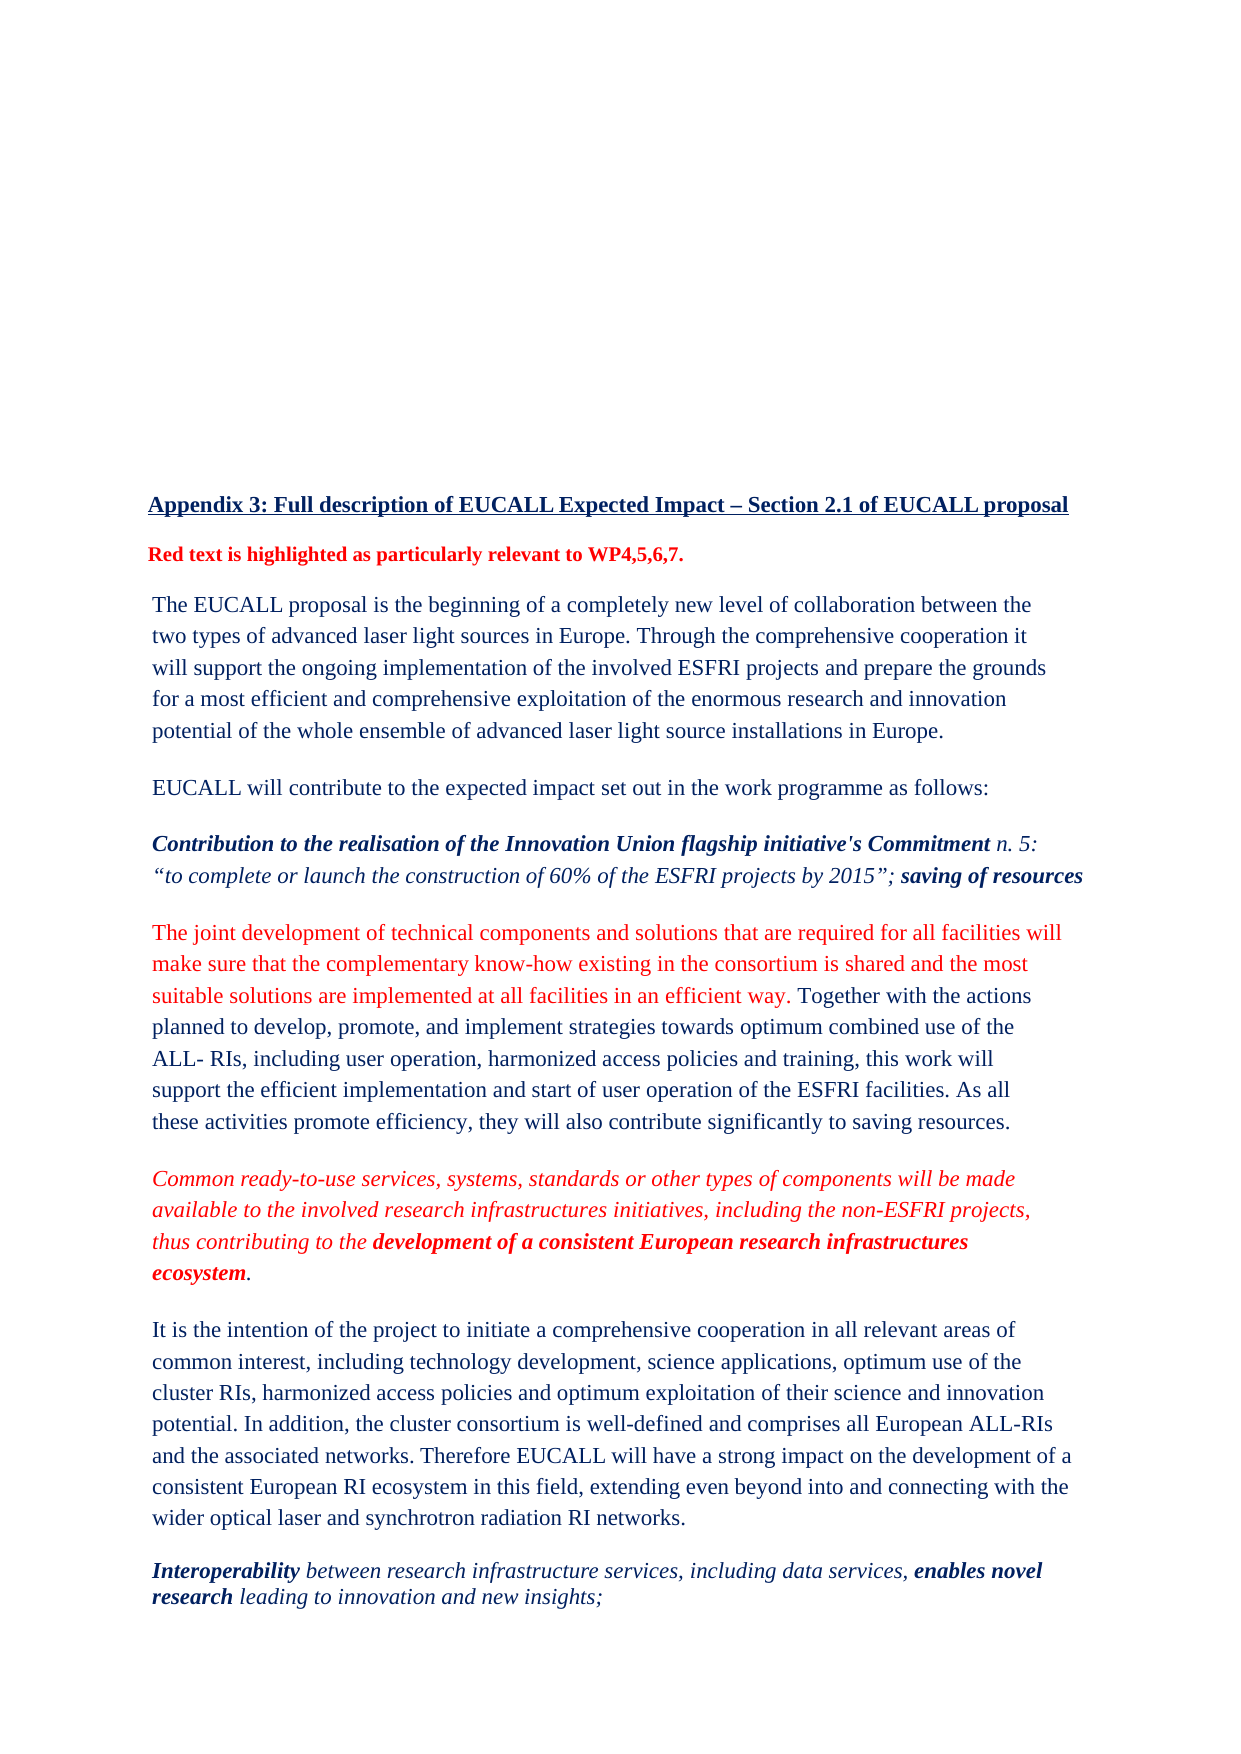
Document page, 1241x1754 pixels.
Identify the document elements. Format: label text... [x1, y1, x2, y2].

text It is the intention of the project to initiate a comprehensive cooperation in all relevant areas of common interest, including technology development, science applications, optimum use of the cluster RIs, harmonized access policies and optimum exploitation of their science and innovation potential. In addition, the cluster consortium is well-defined and comprises all European ALL-RIs and the associated networks. Therefore EUCALL will have a strong impact on the development of a consistent European RI ecosystem in this field, extending even beyond into and connecting with the wider optical laser and synchrotron radiation RI networks. [152, 1316, 1088, 1531]
text Red text is highlighted as particularly relevant to WP4,5,6,7. [148, 542, 1093, 566]
text EUCALL will contribute to the expected impact set out in the work programme as follows: [152, 774, 1095, 800]
text Appendix 3: Full description of EUCALL Expected Impact – Section 2.1 of EUCALL proposal [148, 491, 1093, 518]
text “to complete or launch the construction of 60% of the ESFRI projects by 2015”; saving of resources [152, 862, 1095, 888]
text Interoperability between research infrastructure services, including data services, enables novel [152, 1559, 1095, 1583]
text research leading to innovation and new insights; [152, 1583, 1095, 1609]
text Contribution to the realisation of the Innovation Union flagship initiative's Commitment n. 5: [152, 831, 1095, 857]
text The joint development of technical components and solutions that are required for all facilities will make sure that the complementary know-how existing in the consortium is shared and the most suitable solutions are implemented at all facilities in an efficient way. Together with the actions planned to develop, promote, and implement strategies towards optimum combined use of the ALL- RIs, including user operation, harmonized access policies and training, this work will support the efficient implementation and start of user operation of the ESFRI facilities. As all these activities promote efficiency, they will also contribute significantly to saving resources. [152, 919, 1062, 1134]
text Common ready-to-use services, systems, standards or other types of components will be made available to the involved research infrastructures initiatives, including the non-ESFRI projects, thus contributing to the development of a consistent European research infrastructures ecosystem. [152, 1165, 1064, 1286]
text The EUCALL proposal is the beginning of a completely new level of collaboration between the two types of advanced laser light sources in Europe. Through the comprehensive cooperation it will support the ongoing implementation of the involved ESFRI projects and prepare the grounds for a most efficient and comprehensive exploitation of the enormous research and innovation potential of the whole ensemble of advanced laser light source installations in Europe. [152, 591, 1062, 743]
